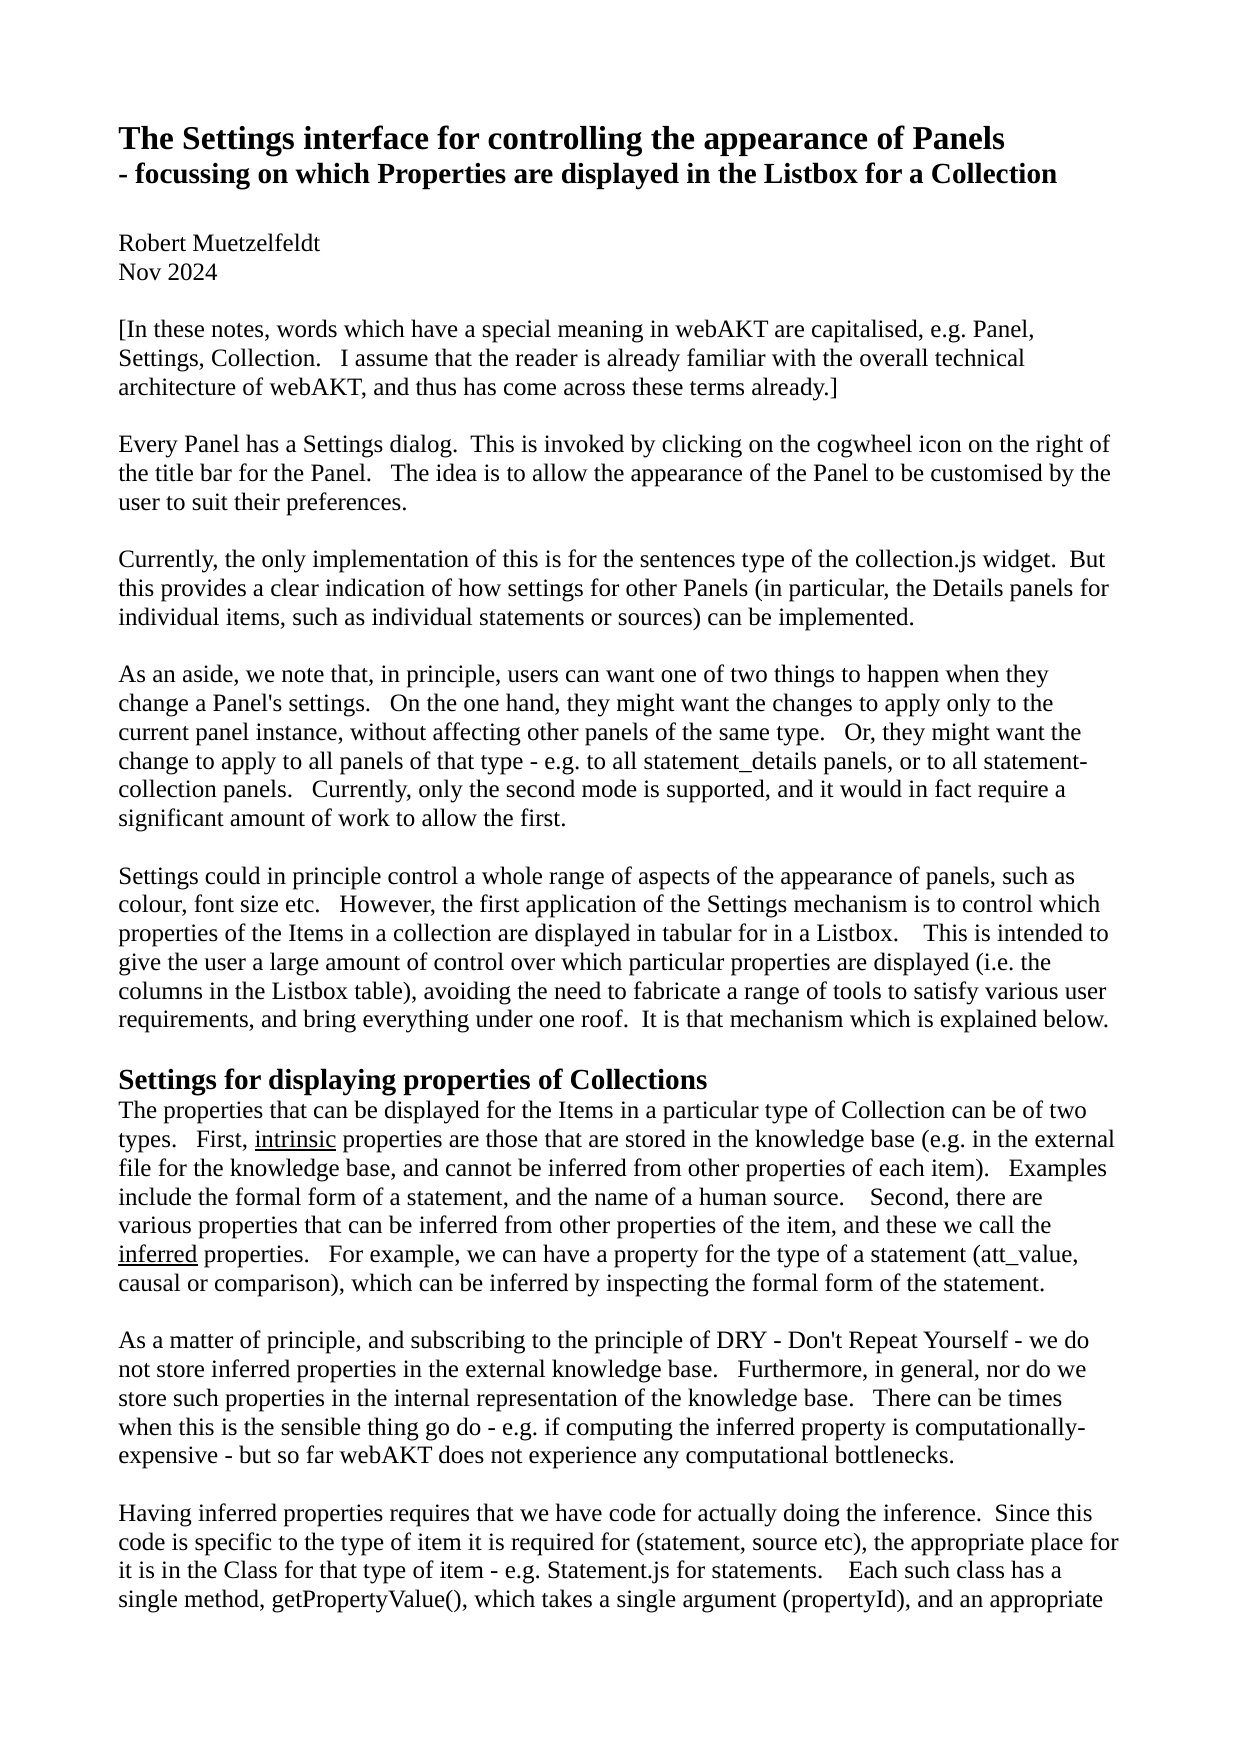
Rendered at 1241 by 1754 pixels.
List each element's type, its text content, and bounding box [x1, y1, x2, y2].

text As a matter of principle, and subscribing to the principle of DRY - Don't Repeat Yourself - we do not store inferred properties in the external knowledge base. Furthermore, in general, nor do we store such properties in the internal representation of the knowledge base. There can be times when this is the sensible thing go do - e.g. if computing the inferred property is computationally-expensive - but so far webAKT does not experience any computational bottlenecks. [118, 1326, 1122, 1469]
text Every Panel has a Settings dialog. This is invoked by clicking on the cogwheel icon on the right of the title bar for the Panel. The idea is to allow the appearance of the Panel to be customised by the user to suit their preferences. [118, 429, 1122, 516]
text - focussing on which Properties are displayed in the Listbox for a Collection [118, 156, 1122, 190]
text As an aside, we note that, in principle, users can want one of two things to happen when they change a Panel's settings. On the one hand, they might want the changes to apply only to the current panel instance, without affecting other panels of the same type. Or, they might want the change to apply to all panels of that type - e.g. to all statement_details panels, or to all statement-collection panels. Currently, only the second mode is supported, and it would in fact require a significant amount of work to allow the first. [118, 659, 1122, 832]
text Currently, the only implementation of this is for the sentences type of the collection.js widget. But this provides a clear indication of how settings for other Panels (in particular, the Details panels for individual items, such as individual statements or sources) can be implemented. [118, 544, 1122, 631]
text The properties that can be displayed for the Items in a particular type of Collection can be of two types. First, intrinsic properties are those that are stored in the knowledge base (e.g. in the external file for the knowledge base, and cannot be inferred from other properties of each item). Examples include the formal form of a statement, and the name of a human source. Second, there are various properties that can be inferred from other properties of the item, and these we call the inferred properties. For example, we can have a property for the type of a statement (att_value, causal or comparison), which can be inferred by inspecting the formal form of the statement. [118, 1096, 1122, 1297]
text Settings could in principle control a whole range of aspects of the appearance of panels, such as colour, font size etc. However, the first application of the Settings mechanism is to control which properties of the Items in a collection are displayed in tabular for in a Listbox. This is intended to give the user a large amount of control over which particular properties are displayed (i.e. the columns in the Listbox table), avoiding the need to fabricate a range of tools to satisfy various user requirements, and bring everything under one roof. It is that mechanism which is explained below. [118, 861, 1122, 1033]
text The Settings interface for controlling the appearance of Panels [118, 118, 1122, 156]
text Having inferred properties requires that we have code for actually doing the inference. Since this code is specific to the type of item it is required for (statement, source etc), the appropriate place for it is in the Class for that type of item - e.g. Statement.js for statements. Each such class has a single method, getPropertyValue(), which takes a single argument (propertyId), and an appropriate [118, 1498, 1122, 1613]
text Settings for displaying properties of Collections [118, 1062, 1122, 1096]
text Robert Muetzelfeldt [118, 228, 1122, 257]
text [In these notes, words which have a special meaning in webAKT are capitalised, e.g. Panel, Settings, Collection. I assume that the reader is already familiar with the overall technical architecture of webAKT, and thus has come across these terms already.] [118, 314, 1122, 401]
text Nov 2024 [118, 257, 1122, 286]
